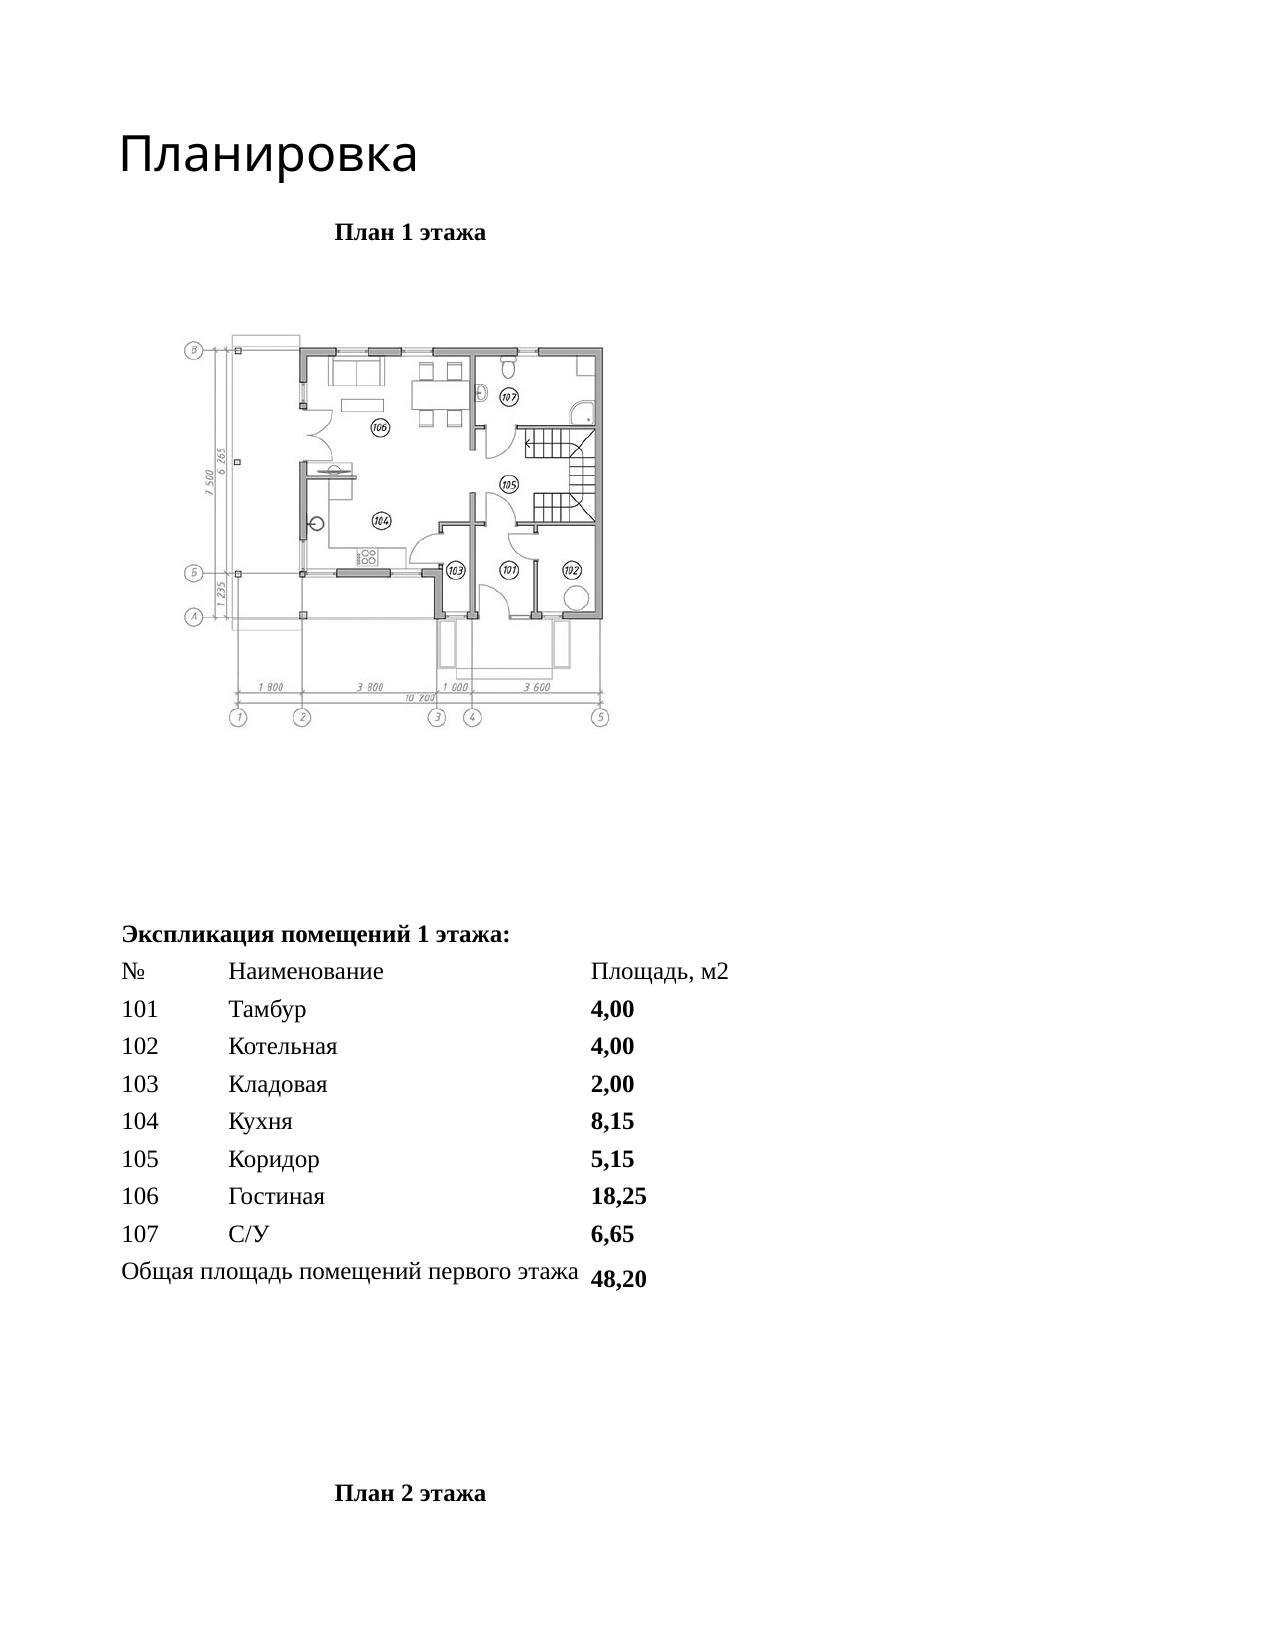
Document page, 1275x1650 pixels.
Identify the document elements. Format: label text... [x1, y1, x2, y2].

picture [155, 282, 658, 786]
table_cell 102 [121, 1023, 228, 1060]
table_cell 105 [121, 1135, 228, 1172]
table_cell [121, 249, 699, 819]
table_cell 106 [121, 1173, 228, 1210]
table_cell Наименование [228, 948, 591, 985]
table_header [118, 907, 769, 1303]
table_header План 2 этажа [121, 1475, 699, 1509]
table_cell С/У [228, 1210, 591, 1247]
table_cell Тамбур [228, 985, 591, 1022]
table_cell Котельная [228, 1023, 591, 1060]
table_cell Гостиная [228, 1173, 591, 1210]
table_cell № [121, 948, 228, 985]
table_header [118, 211, 710, 823]
table_cell 4,00 [591, 985, 759, 1022]
table_cell Кладовая [228, 1060, 591, 1097]
table_cell 103 [121, 1060, 228, 1097]
table_cell 101 [121, 985, 228, 1022]
table_cell Общая площадь помещений первого этажа [121, 1248, 591, 1300]
table_header Экспликация помещений 1 этажа: [121, 910, 759, 947]
table_cell 4,00 [591, 1023, 759, 1060]
table_cell 6,65 [591, 1210, 759, 1247]
table_cell 48,20 [591, 1248, 759, 1300]
table_cell 104 [121, 1098, 228, 1135]
table_cell 2,00 [591, 1060, 759, 1097]
subtitle Планировка [118, 118, 1157, 186]
table_header План 1 этажа [121, 214, 699, 249]
table_cell 8,15 [591, 1098, 759, 1135]
table_cell 18,25 [591, 1173, 759, 1210]
table_header [118, 1472, 710, 1512]
table_cell Площадь, м2 [591, 948, 759, 985]
table_cell Коридор [228, 1135, 591, 1172]
table_cell 107 [121, 1210, 228, 1247]
table_cell 5,15 [591, 1135, 759, 1172]
table_cell Кухня [228, 1098, 591, 1135]
